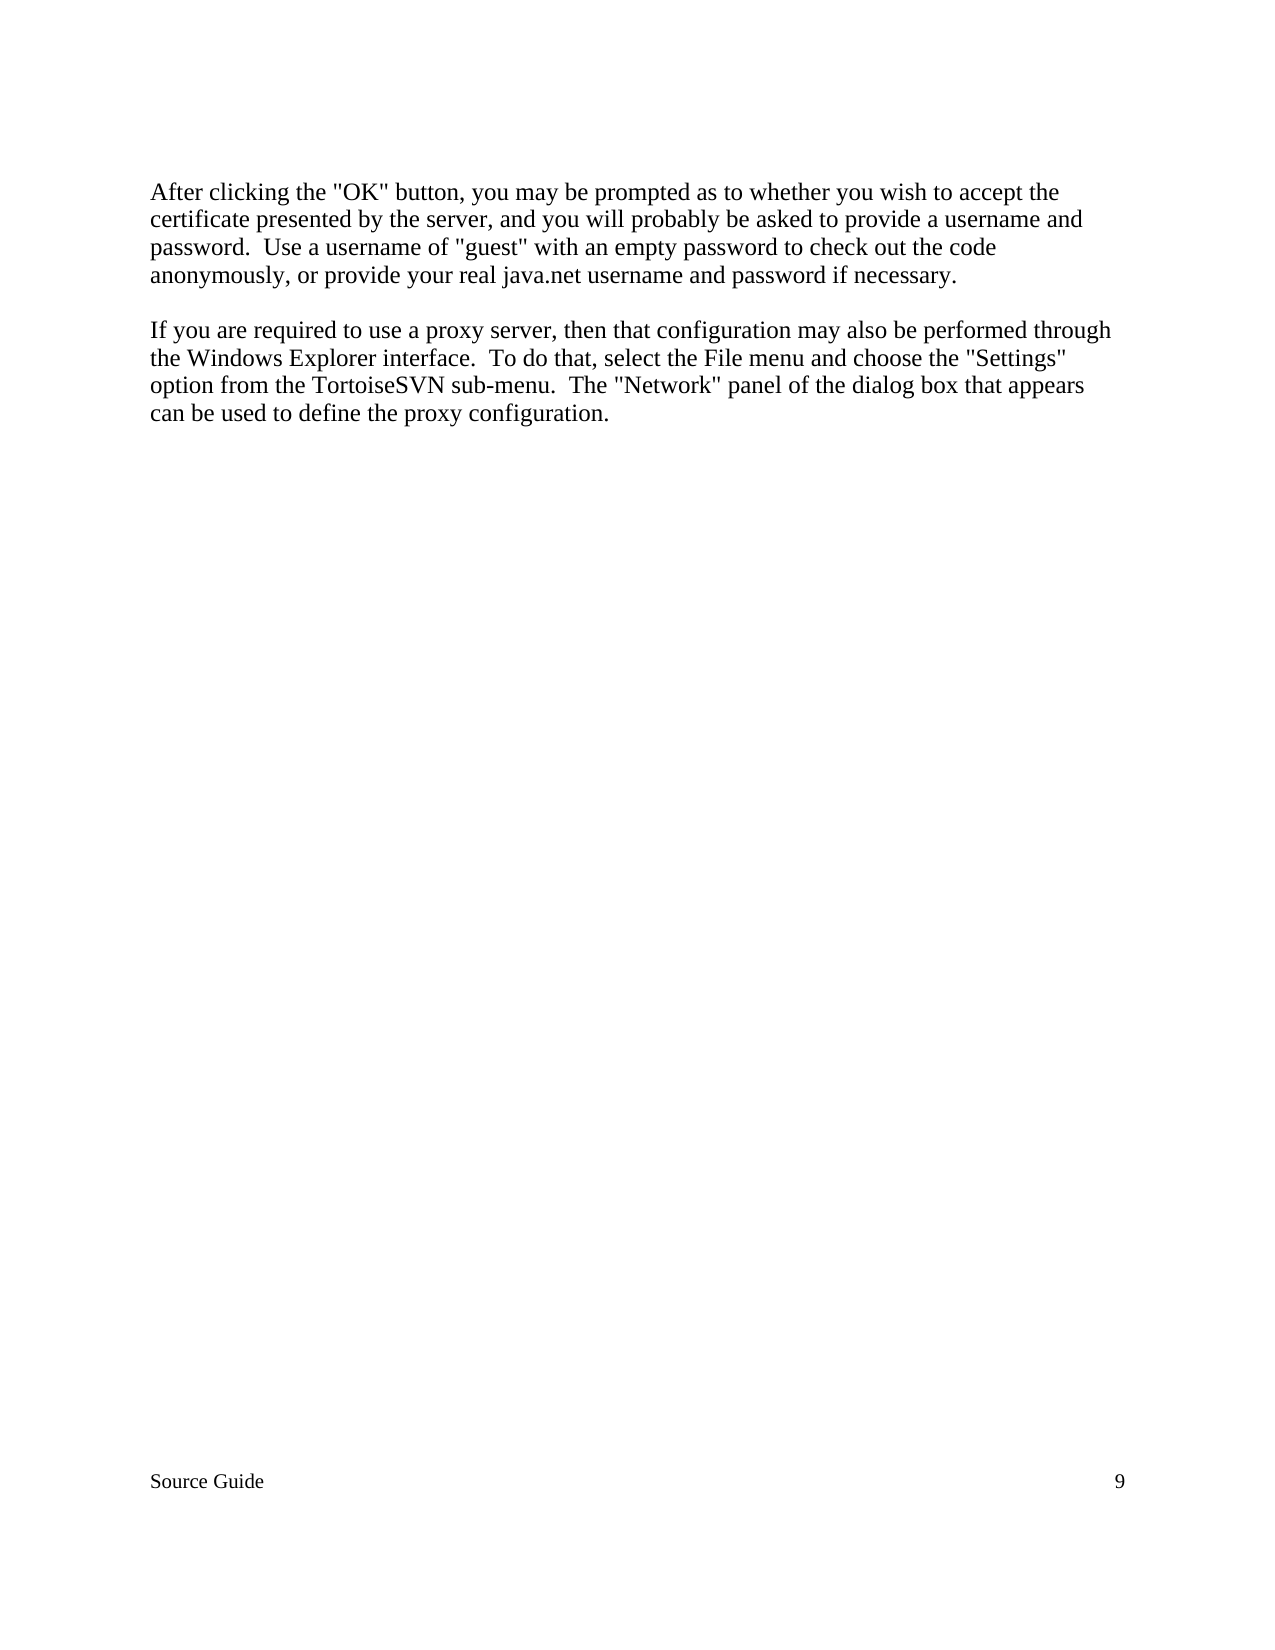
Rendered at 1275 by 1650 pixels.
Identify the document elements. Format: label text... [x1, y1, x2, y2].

text If you are required to use a proxy server, then that configuration may also be performed through the Windows Explorer interface. To do that, select the File menu and choose the "Settings" option from the TortoiseSVN sub-menu. The "Network" panel of the dialog box that appears can be used to define the proxy configuration. [150, 316, 1125, 427]
text After clicking the "OK" button, you may be prompted as to whether you wish to accept the certificate presented by the server, and you will probably be asked to provide a username and password. Use a username of "guest" with an empty password to check out the code anonymously, or provide your real java.net username and password if necessary. [150, 178, 1125, 288]
